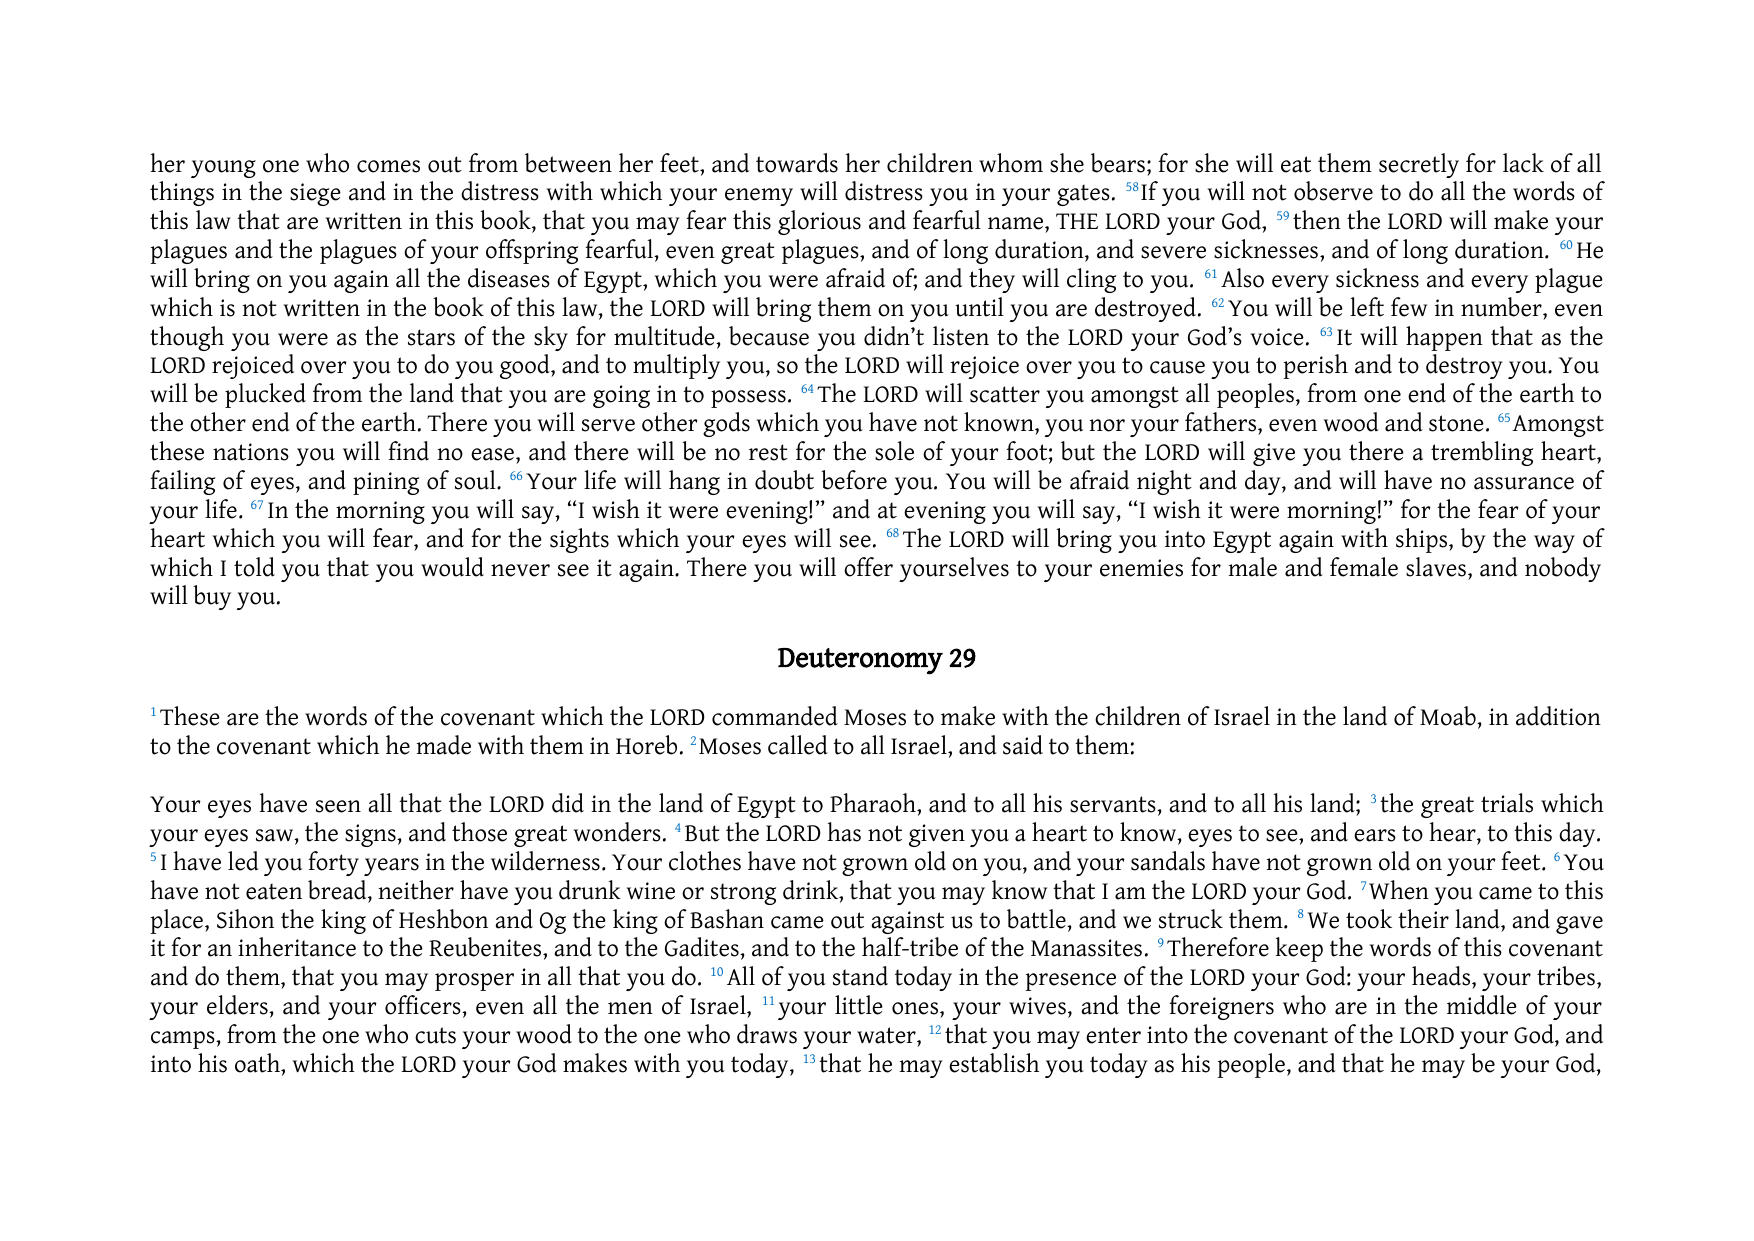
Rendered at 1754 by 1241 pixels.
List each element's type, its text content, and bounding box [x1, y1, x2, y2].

text 1 These are the words of the covenant which the LORD commanded Moses to make with the children of Israel in the land of Moab, in addition to the covenant which he made with them in Horeb. 2 Moses called to all Israel, and said to them: [150, 704, 1604, 761]
text Your eyes have seen all that the LORD did in the land of Egypt to Pharaoh, and to all his servants, and to all his land; 3 the great trials which your eyes saw, the signs, and those great wonders. 4 But the LORD has not given you a heart to know, eyes to see, and ears to hear, to this day. 5 I have led you forty years in the wilderness. Your clothes have not grown old on you, and your sandals have not grown old on your feet. 6 You have not eaten bread, neither have you drunk wine or strong drink, that you may know that I am the LORD your God. 7 When you came to this place, Sihon the king of Heshbon and Og the king of Bashan came out against us to battle, and we struck them. 8 We took their land, and gave it for an inheritance to the Reubenites, and to the Gadites, and to the half-tribe of the Manassites. 9 Therefore keep the words of this covenant and do them, that you may prosper in all that you do. 10 All of you stand today in the presence of the LORD your God: your heads, your tribes, your elders, and your officers, even all the men of Israel, 11 your little ones, your wives, and the foreigners who are in the middle of your camps, from the one who cuts your wood to the one who draws your water, 12 that you may enter into the covenant of the LORD your God, and into his oath, which the LORD your God makes with you today, 13 that he may establish you today as his people, and that he may be your God, [150, 791, 1604, 1079]
text Deuteronomy 29 [150, 641, 1604, 674]
text her young one who comes out from between her feet, and towards her children whom she bears; for she will eat them secretly for lack of all things in the siege and in the distress with which your enemy will distress you in your gates. 58 If you will not observe to do all the words of this law that are written in this book, that you may fear this glorious and fearful name, THE LORD your God, 59 then the LORD will make your plagues and the plagues of your offspring fearful, even great plagues, and of long duration, and severe sicknesses, and of long duration. 60 He will bring on you again all the diseases of Egypt, which you were afraid of; and they will cling to you. 61 Also every sickness and every plague which is not written in the book of this law, the LORD will bring them on you until you are destroyed. 62 You will be left few in number, even though you were as the stars of the sky for multitude, because you didn’t listen to the LORD your God’s voice. 63 It will happen that as the LORD rejoiced over you to do you good, and to multiply you, so the LORD will rejoice over you to cause you to perish and to destroy you. You will be plucked from the land that you are going in to possess. 64 The LORD will scatter you amongst all peoples, from one end of the earth to the other end of the earth. There you will serve other gods which you have not known, you nor your fathers, even wood and stone. 65 Amongst these nations you will find no ease, and there will be no rest for the sole of your foot; but the LORD will give you there a trembling heart, failing of eyes, and pining of soul. 66 Your life will hang in doubt before you. You will be afraid night and day, and will have no assurance of your life. 67 In the morning you will say, “I wish it were evening!” and at evening you will say, “I wish it were morning!” for the fear of your heart which you will fear, and for the sights which your eyes will see. 68 The LORD will bring you into Egypt again with ships, by the way of which I told you that you would never see it again. There you will offer yourselves to your enemies for male and female slaves, and nobody will buy you. [150, 150, 1604, 612]
